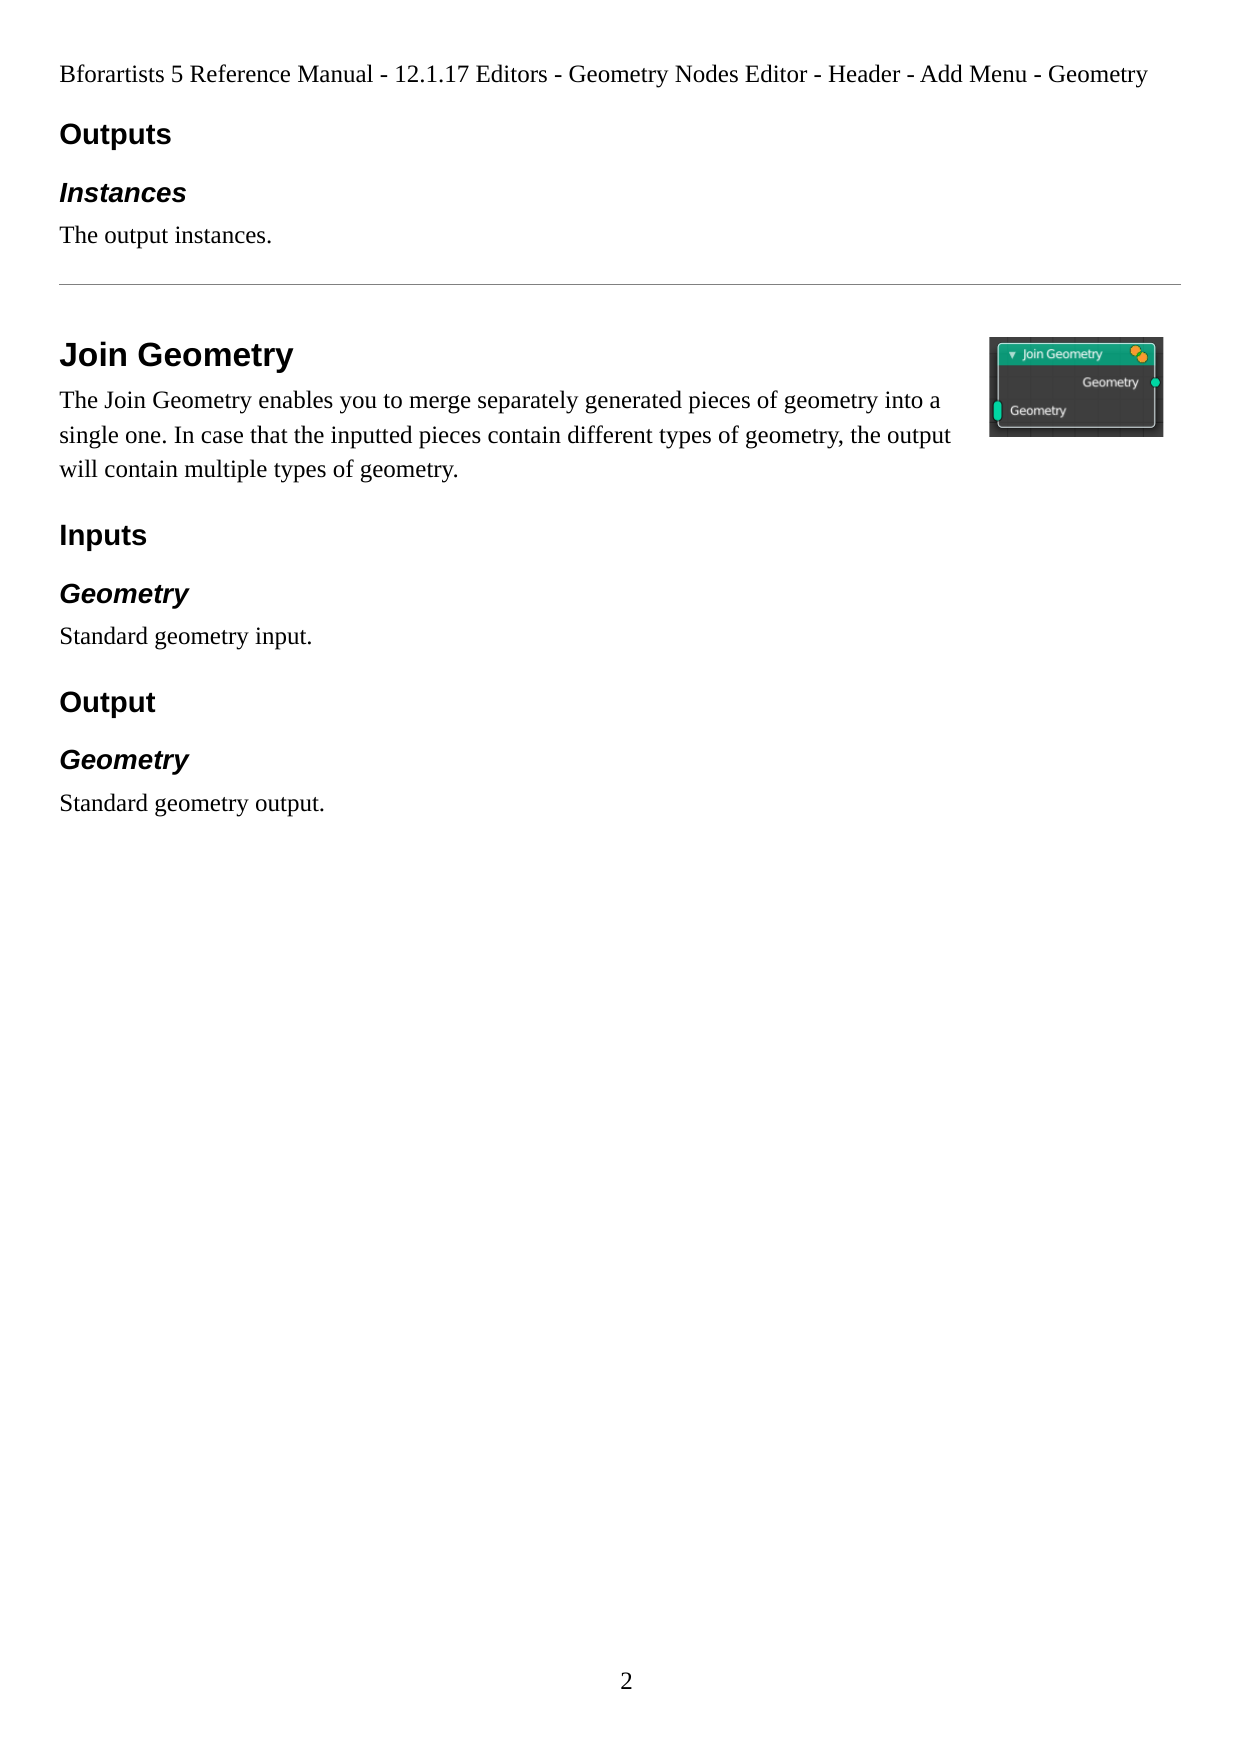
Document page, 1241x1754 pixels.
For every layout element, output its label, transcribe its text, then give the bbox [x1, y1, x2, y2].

subtitle Output [59, 685, 1181, 719]
subtitle Geometry [59, 577, 1181, 609]
text Standard geometry output. [59, 788, 1181, 817]
subtitle Inputs [59, 518, 1181, 552]
subtitle Join Geometry [59, 334, 1181, 373]
picture [989, 337, 1164, 437]
text The Join Geometry enables you to merge separately generated pieces of geometry into a single one. In case that the inputted pieces contain different types of geometry, the output will contain multiple types of geometry. [59, 386, 1181, 483]
subtitle Geometry [59, 744, 1181, 776]
text The output instances. [59, 220, 1181, 249]
text Standard geometry input. [59, 621, 1181, 650]
subtitle Instances [59, 176, 1181, 208]
subtitle Outputs [59, 117, 1181, 151]
